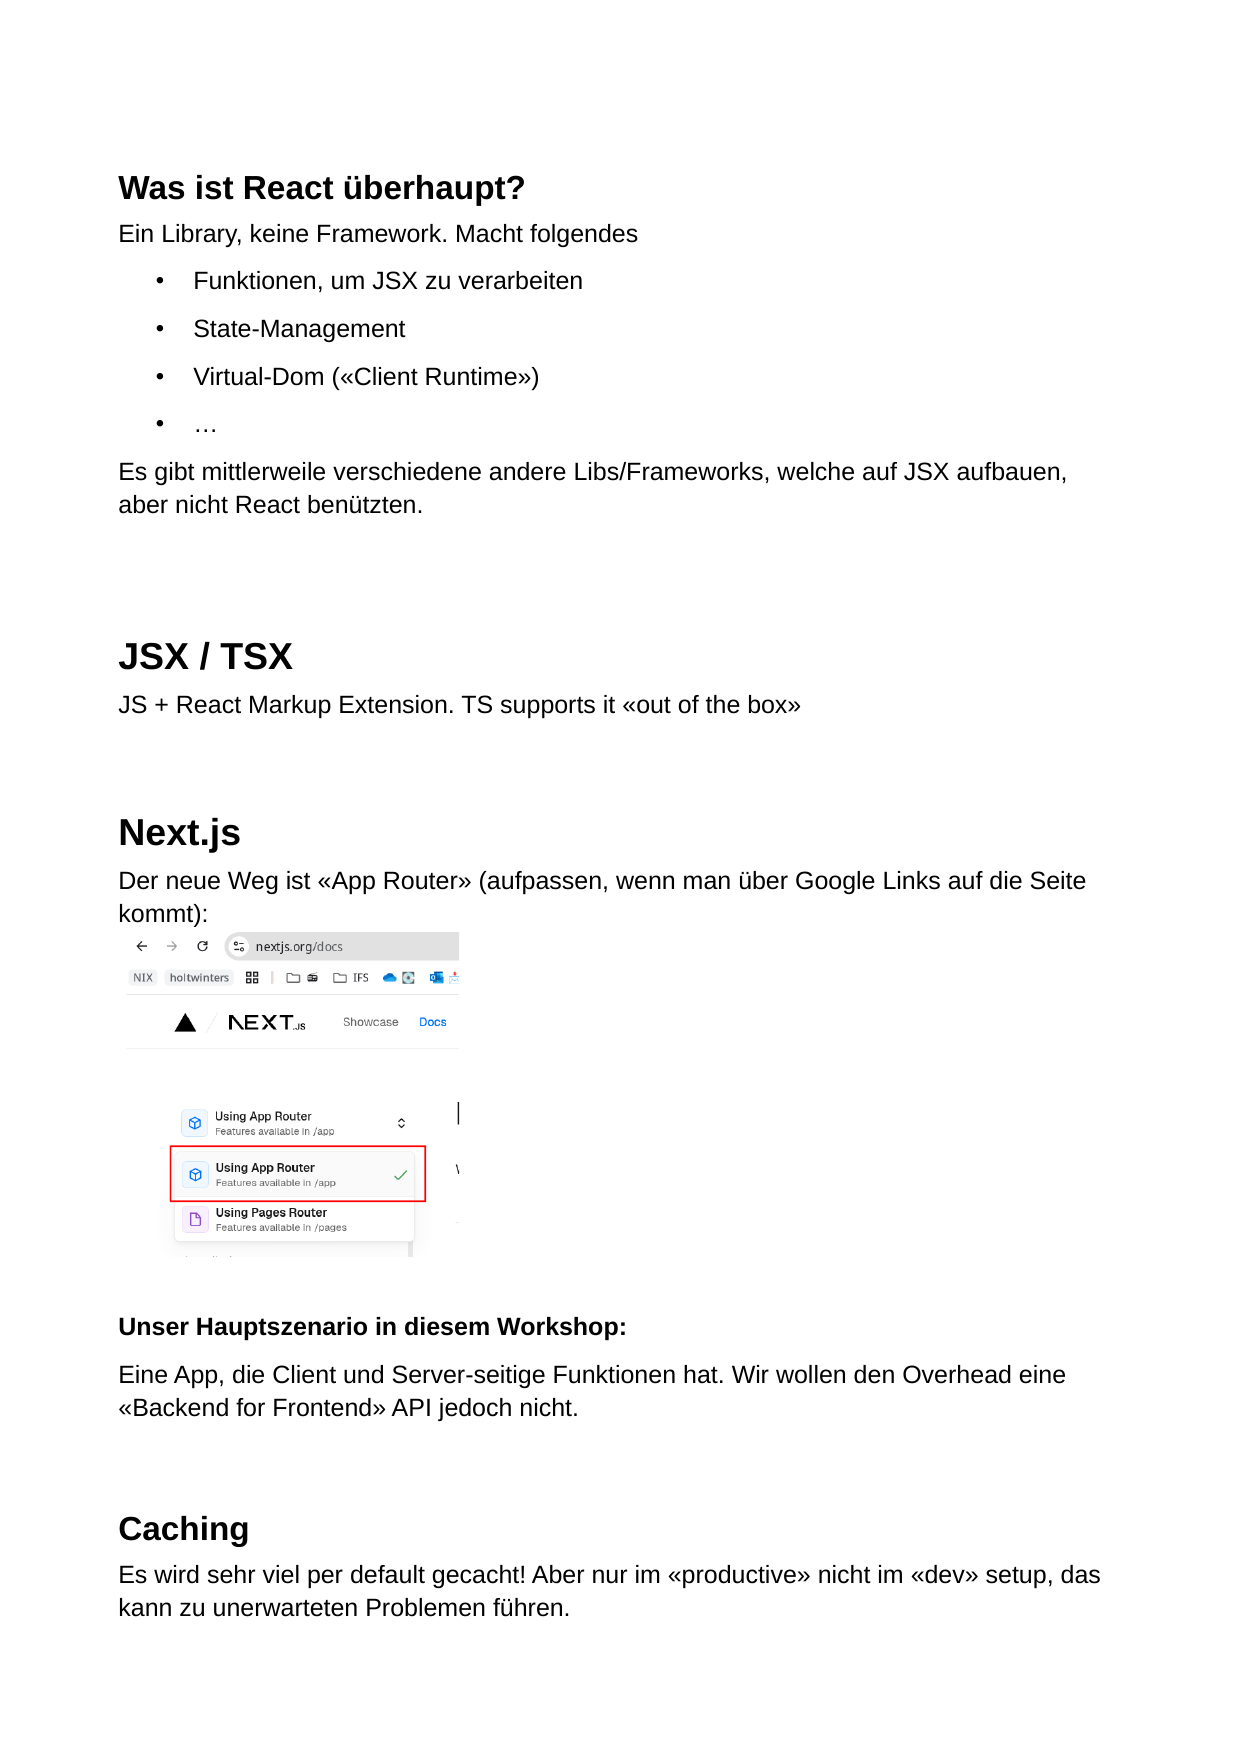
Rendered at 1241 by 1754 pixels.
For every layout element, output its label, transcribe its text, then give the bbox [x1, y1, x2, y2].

text Es gibt mittlerweile verschiedene andere Libs/Frameworks, welche auf JSX aufbauen, aber nicht React benützten. [118, 457, 1122, 519]
list Funktionen, um JSX zu verarbeiten [156, 266, 1122, 295]
text JS + React Markup Extension. TS supports it «out of the box» [118, 690, 1122, 719]
list … [156, 409, 1122, 438]
list State-Management [156, 314, 1122, 343]
text Unser Hauptszenario in diesem Workshop: [118, 1312, 1122, 1341]
subtitle JSX / TSX [118, 634, 1122, 678]
subtitle Next.js [118, 810, 1122, 853]
list Virtual-Dom («Client Runtime») [156, 362, 1122, 391]
text Es wird sehr viel per default gecacht! Aber nur im «productive» nicht im «dev» setup, das kann zu unerwarteten Problemen führen. [118, 1560, 1122, 1622]
text Eine App, die Client und Server-seitige Funktionen hat. Wir wollen den Overhead eine «Backend for Frontend» API jedoch nicht. [118, 1360, 1122, 1422]
text Ein Library, keine Framework. Macht folgendes [118, 219, 1122, 247]
subtitle Caching [118, 1509, 1122, 1547]
text Der neue Weg ist «App Router» (aufpassen, wenn man über Google Links auf die Seite kommt): [118, 866, 1122, 928]
picture [126, 927, 460, 1257]
subtitle Was ist React überhaupt? [118, 168, 1122, 206]
